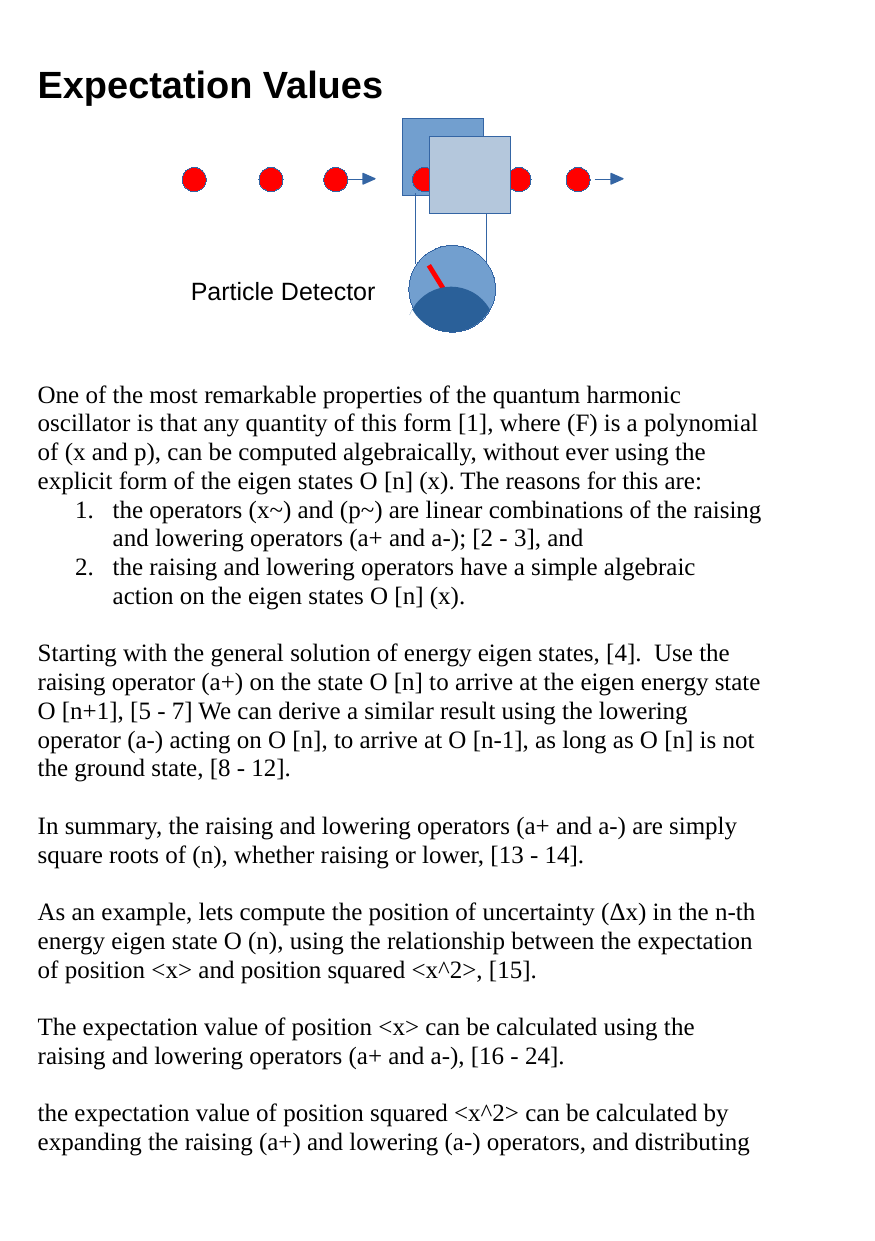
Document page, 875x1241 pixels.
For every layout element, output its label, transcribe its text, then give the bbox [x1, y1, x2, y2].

text One of the most remarkable properties of the quantum harmonic oscillator is that any quantity of this form [1], where (F) is a polynomial of (x and p), can be computed algebraically, without ever using the explicit form of the eigen states O [n] (x). The reasons for this are: [37, 380, 762, 495]
text Starting with the general solution of energy eigen states, [4]. Use the raising operator (a+) on the state O [n] to arrive at the eigen energy state O [n+1], [5 - 7] We can derive a similar result using the lowering operator (a-) acting on O [n], to arrive at O [n-1], as long as O [n] is not the ground state, [8 - 12]. [37, 638, 762, 782]
text The expectation value of position <x> can be calculated using the raising and lowering operators (a+ and a-), [16 - 24]. [37, 1012, 762, 1070]
text the expectation value of position squared <x^2> can be calculated by expanding the raising (a+) and lowering (a-) operators, and distributing [37, 1098, 762, 1156]
text In summary, the raising and lowering operators (a+ and a-) are simply square roots of (n), whether raising or lower, [13 - 14]. [37, 811, 762, 868]
subtitle Expectation Values [37, 62, 762, 106]
list the raising and lowering operators have a simple algebraic action on the eigen states O [n] (x). [75, 552, 762, 610]
list the operators (x~) and (p~) are linear combinations of the raising and lowering operators (a+ and a-); [2 - 3], and [75, 495, 762, 552]
text As an example, lets compute the position of uncertainty (Δx) in the n-th energy eigen state O (n), using the relationship between the expectation of position <x> and position squared <x^2>, [15]. [37, 897, 762, 983]
